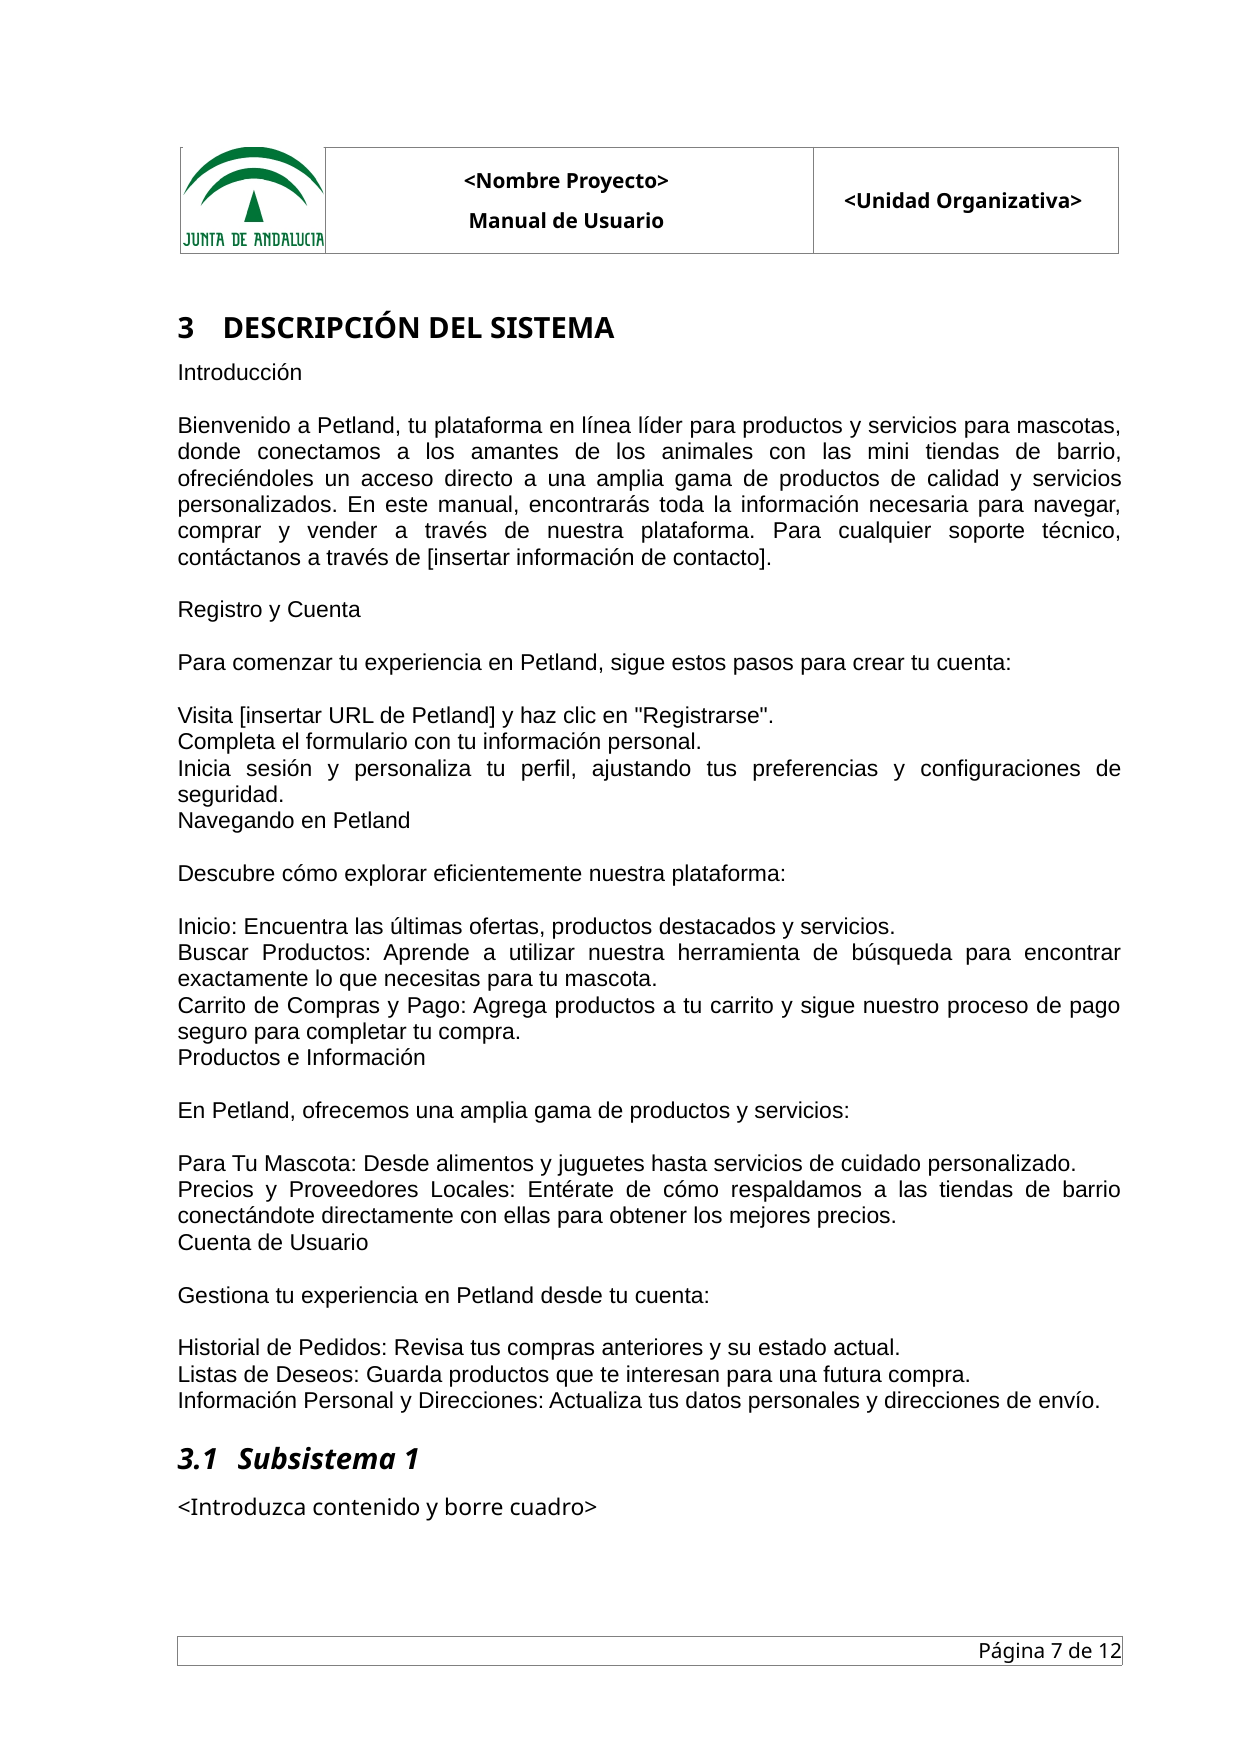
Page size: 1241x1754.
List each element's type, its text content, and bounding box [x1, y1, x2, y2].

subtitle Subsistema 1 [177, 1438, 1122, 1478]
text Para Tu Mascota: Desde alimentos y juguetes hasta servicios de cuidado personalizado. [177, 1150, 1122, 1176]
text Registro y Cuenta [177, 596, 1122, 623]
text Buscar Productos: Aprende a utilizar nuestra herramienta de búsqueda para encontrar exactamente lo que necesitas para tu mascota. [177, 939, 1122, 992]
text Información Personal y Direcciones: Actualiza tus datos personales y direcciones de envío. [177, 1387, 1122, 1413]
text Introducción [177, 359, 1122, 386]
text En Petland, ofrecemos una amplia gama de productos y servicios: [177, 1097, 1122, 1123]
text Cuenta de Usuario [177, 1229, 1122, 1255]
text Listas de Deseos: Guarda productos que te interesan para una futura compra. [177, 1361, 1122, 1387]
text Navegando en Petland [177, 807, 1122, 833]
text Carrito de Compras y Pago: Agrega productos a tu carrito y sigue nuestro proceso de pago seguro para completar tu compra. [177, 992, 1122, 1044]
text Precios y Proveedores Locales: Entérate de cómo respaldamos a las tiendas de barrio conectándote directamente con ellas para obtener los mejores precios. [177, 1176, 1122, 1229]
text Gestiona tu experiencia en Petland desde tu cuenta: [177, 1282, 1122, 1308]
text Inicio: Encuentra las últimas ofertas, productos destacados y servicios. [177, 913, 1122, 939]
subtitle DESCRIPCIÓN DEL SISTEMA [177, 307, 1122, 347]
text Para comenzar tu experiencia en Petland, sigue estos pasos para crear tu cuenta: [177, 649, 1122, 675]
text Descubre cómo explorar eficientemente nuestra plataforma: [177, 860, 1122, 886]
text Productos e Información [177, 1044, 1122, 1071]
text Visita [insertar URL de Petland] y haz clic en "Registrarse". [177, 702, 1122, 728]
text Completa el formulario con tu información personal. [177, 728, 1122, 754]
text Historial de Pedidos: Revisa tus compras anteriores y su estado actual. [177, 1334, 1122, 1361]
text Bienvenido a Petland, tu plataforma en línea líder para productos y servicios para mascotas, donde conectamos a los amantes de los animales con las mini tiendas de barrio, ofreciéndoles un acceso directo a una amplia gama de productos de calidad y servicios personalizados. En este manual, encontrarás toda la información necesaria para navegar, comprar y vender a través de nuestra plataforma. Para cualquier soporte técnico, contáctanos a través de [insertar información de contacto]. [177, 412, 1122, 570]
text Inicia sesión y personaliza tu perfil, ajustando tus preferencias y configuraciones de seguridad. [177, 754, 1122, 807]
text <Introduzca contenido y borre cuadro> [177, 1491, 1122, 1522]
